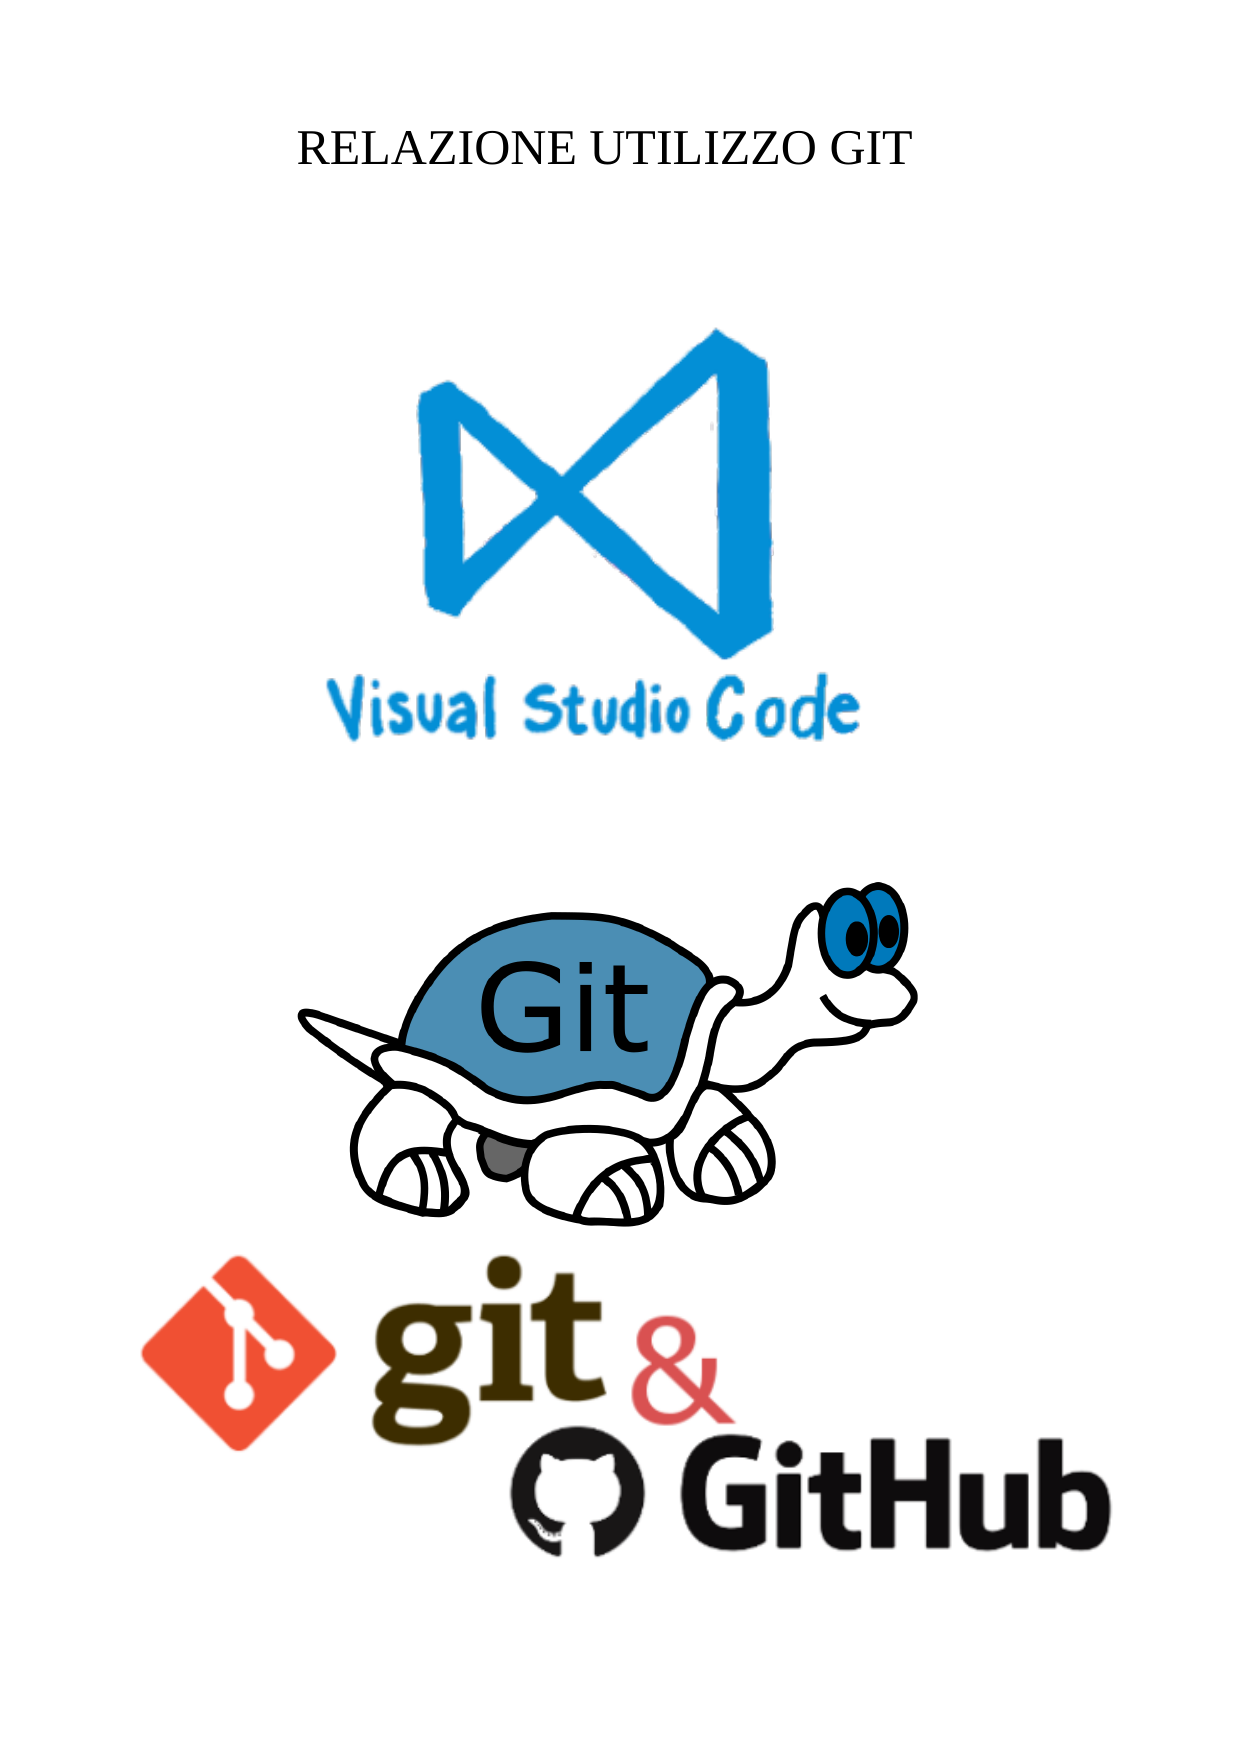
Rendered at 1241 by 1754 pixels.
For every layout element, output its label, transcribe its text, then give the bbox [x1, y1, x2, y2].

picture [292, 218, 918, 844]
picture [121, 1240, 1126, 1565]
picture [297, 882, 918, 1227]
text RELAZIONE UTILIZZO GIT [118, 118, 1122, 233]
